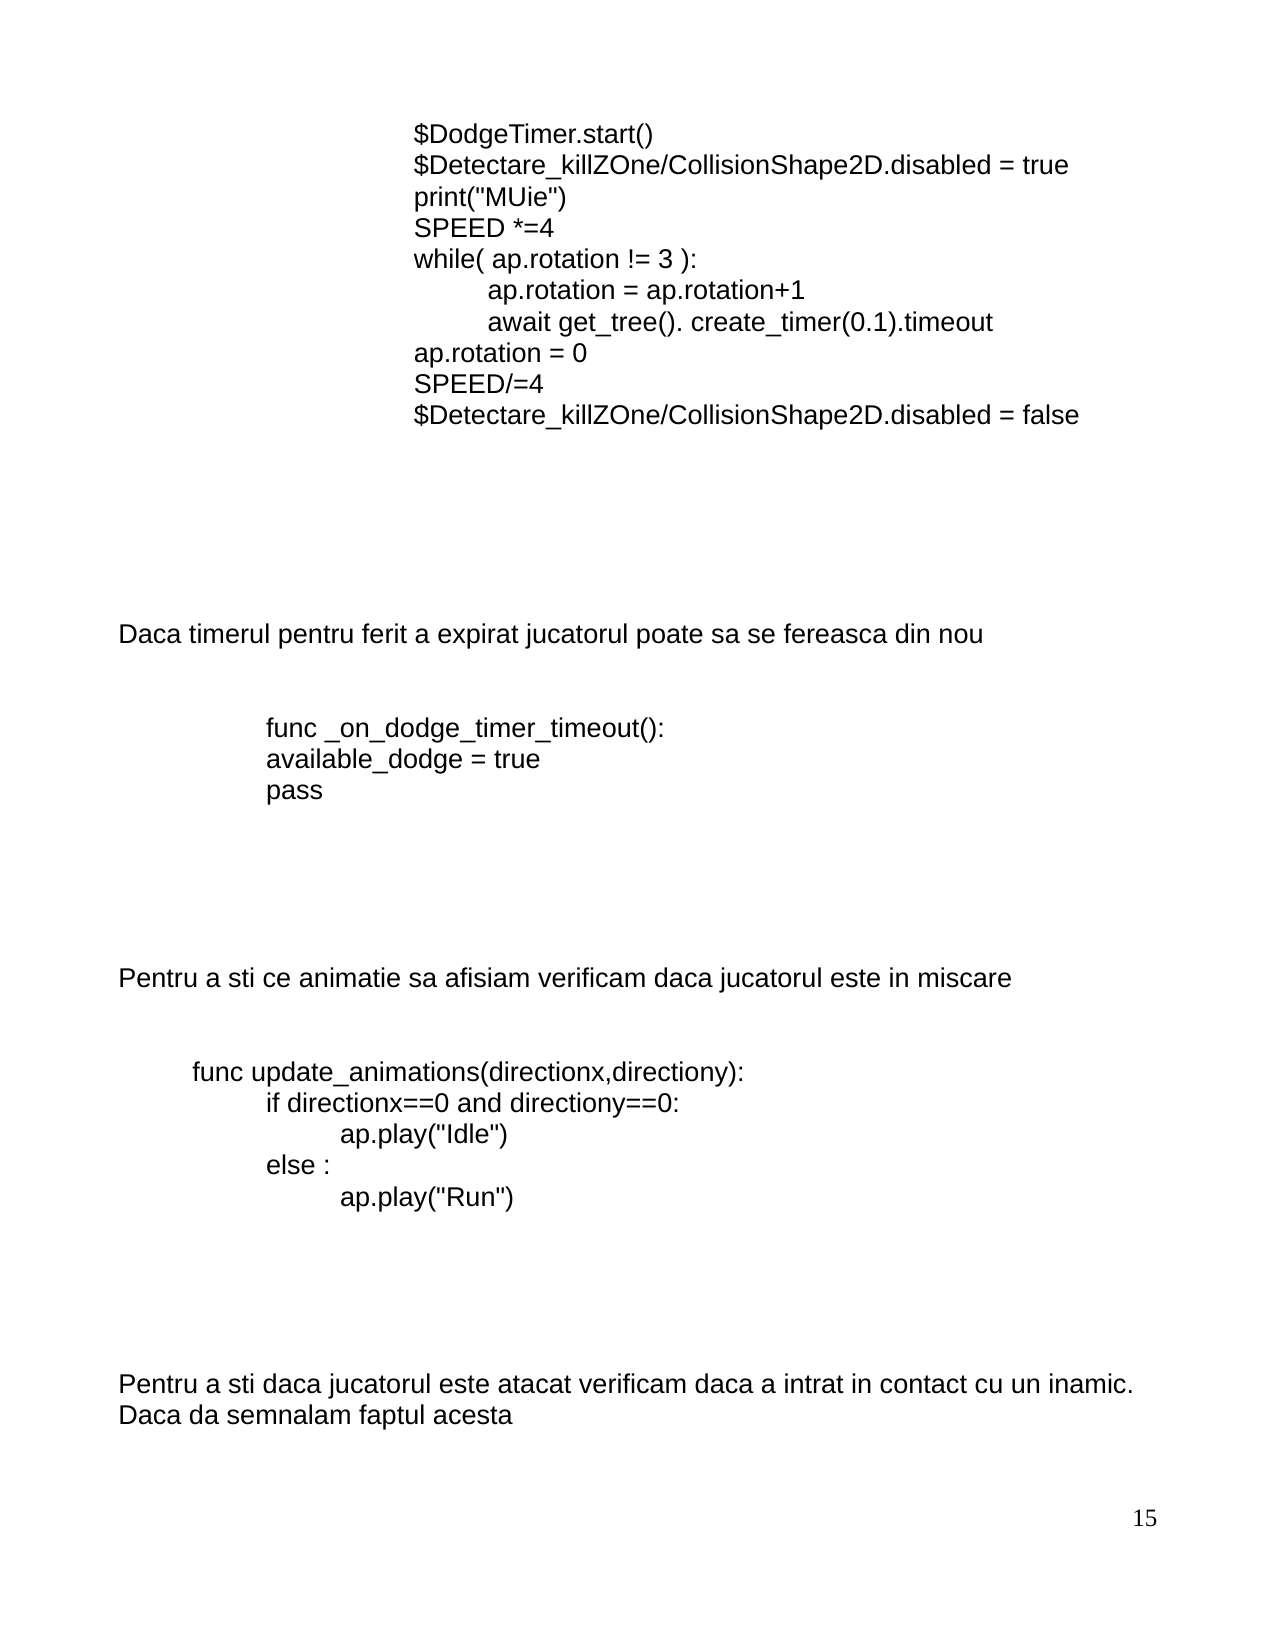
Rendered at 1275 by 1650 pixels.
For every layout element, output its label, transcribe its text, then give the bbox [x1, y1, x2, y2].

text SPEED *=4 [118, 212, 1157, 243]
text else : [118, 1149, 1157, 1181]
text func _on_dodge_timer_timeout(): [118, 712, 1157, 743]
text $Detectare_killZOne/CollisionShape2D.disabled = true [118, 149, 1157, 181]
text $DodgeTimer.start() [118, 118, 1157, 149]
text $Detectare_killZOne/CollisionShape2D.disabled = false [118, 399, 1157, 431]
text func update_animations(directionx,directiony): [118, 1056, 1157, 1087]
text print("MUie") [118, 181, 1157, 212]
text available_dodge = true [118, 743, 1157, 774]
text ap.play("Run") [118, 1181, 1157, 1212]
text if directionx==0 and directiony==0: [118, 1087, 1157, 1118]
text await get_tree(). create_timer(0.1).timeout [118, 306, 1157, 337]
text while( ap.rotation != 3 ): [118, 243, 1157, 274]
text ap.rotation = ap.rotation+1 [118, 274, 1157, 306]
text Pentru a sti ce animatie sa afisiam verificam daca jucatorul este in miscare [118, 962, 1157, 993]
text ap.rotation = 0 [118, 337, 1157, 368]
text Daca timerul pentru ferit a expirat jucatorul poate sa se fereasca din nou [118, 618, 1157, 649]
text ap.play("Idle") [118, 1118, 1157, 1149]
text SPEED/=4 [118, 368, 1157, 399]
text Pentru a sti daca jucatorul este atacat verificam daca a intrat in contact cu un inamic. Daca da semnalam faptul acesta [118, 1368, 1157, 1431]
text pass [118, 774, 1157, 806]
